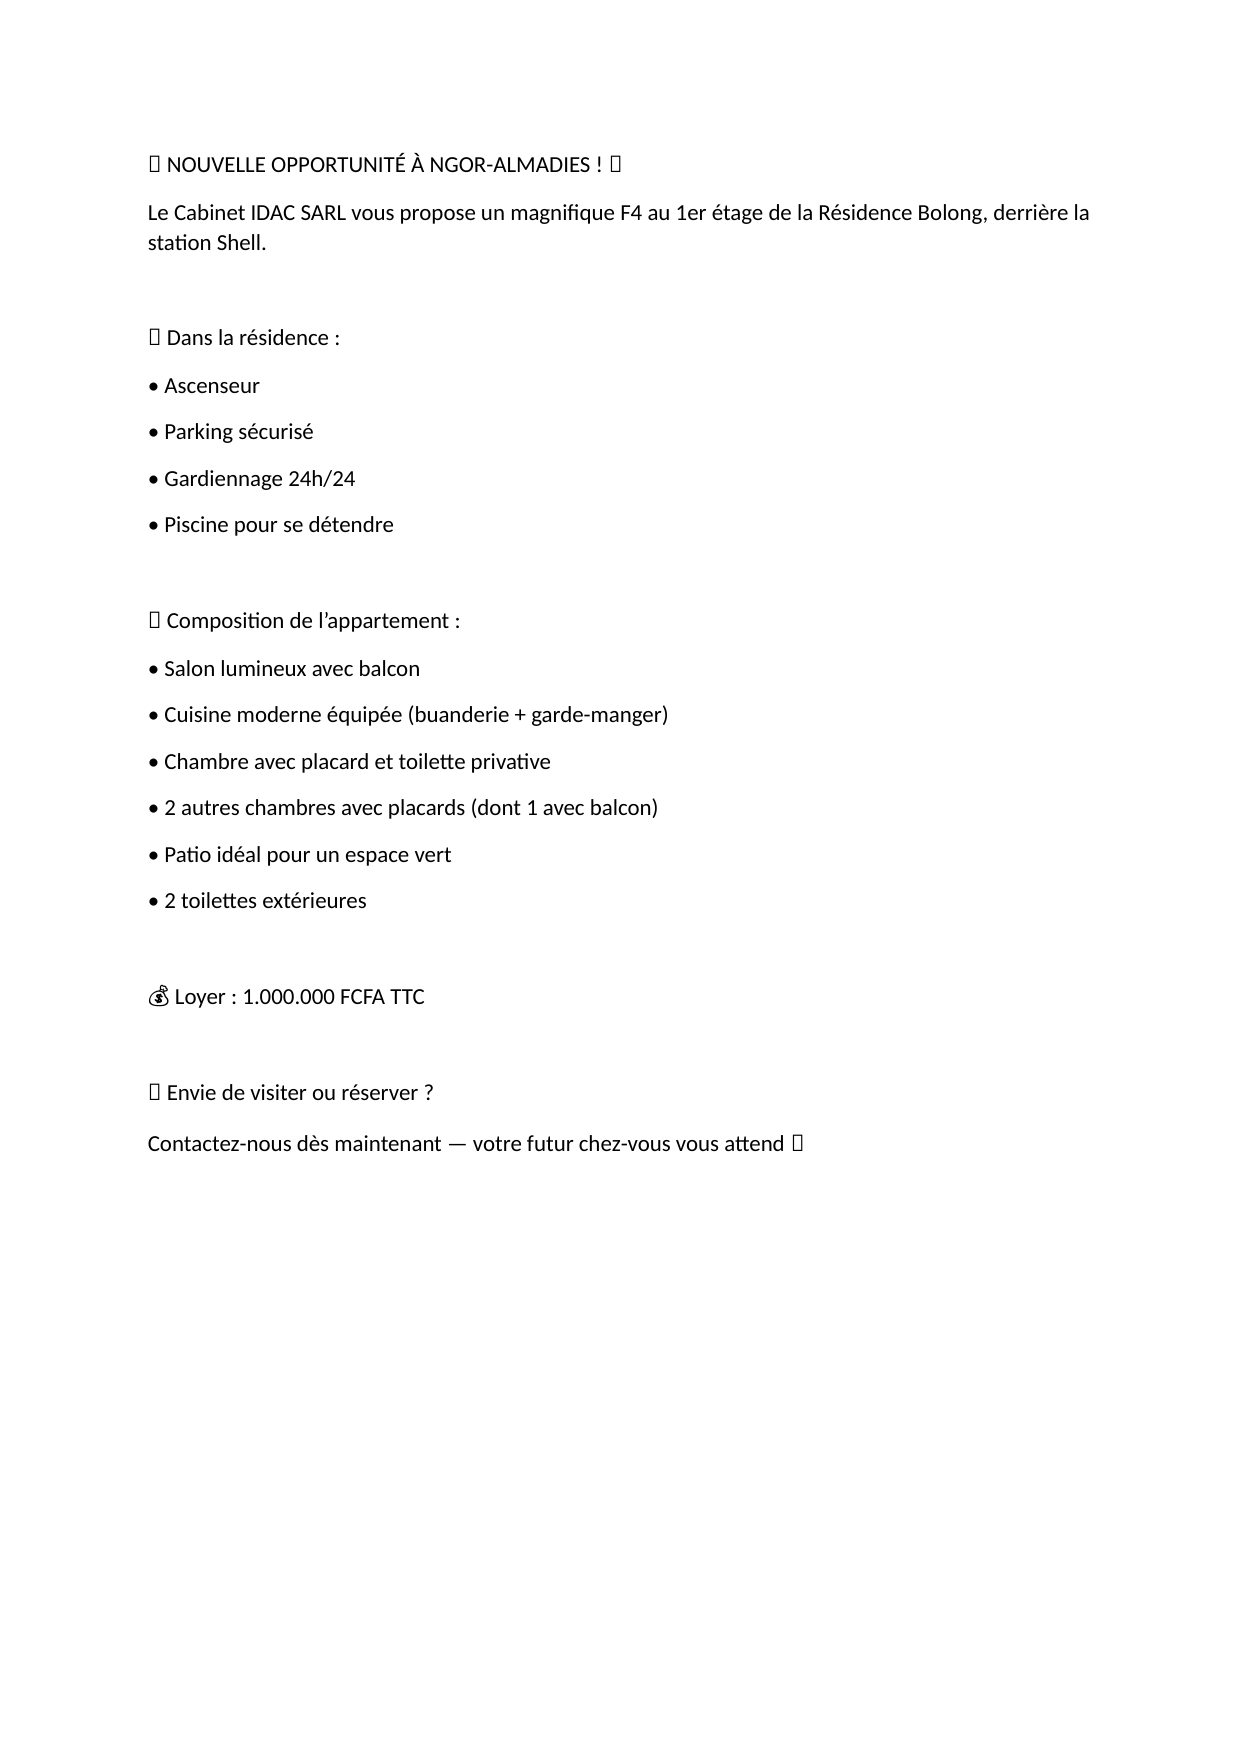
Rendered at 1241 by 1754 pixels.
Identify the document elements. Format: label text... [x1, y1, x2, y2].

text • Piscine pour se détendre [148, 511, 1093, 538]
text 💎 Dans la résidence : [148, 321, 1093, 352]
text • Gardiennage 24h/24 [148, 464, 1093, 492]
text • 2 autres chambres avec placards (dont 1 avec balcon) [148, 793, 1093, 821]
text 💰 Loyer : 1.000.000 FCFA TTC [148, 980, 1093, 1011]
text Le Cabinet IDAC SARL vous propose un magnifique F4 au 1er étage de la Résidence Bolong, derrière la station Shell. [148, 198, 1093, 256]
text • Ascenseur [148, 371, 1093, 399]
text • Cuisine moderne équipée (buanderie + garde-manger) [148, 700, 1093, 728]
text • Parking sécurisé [148, 417, 1093, 445]
text • 2 toilettes extérieures [148, 887, 1093, 914]
text Contactez-nous dès maintenant — votre futur chez-vous vous attend ✨ [148, 1126, 1093, 1158]
text • Salon lumineux avec balcon [148, 654, 1093, 682]
text • Chambre avec placard et toilette privative [148, 747, 1093, 775]
text 🏡 Composition de l’appartement : [148, 604, 1093, 635]
text ✨ NOUVELLE OPPORTUNITÉ À NGOR-ALMADIES ! ✨ [148, 148, 1093, 179]
text 📞 Envie de visiter ou réserver ? [148, 1076, 1093, 1108]
text • Patio idéal pour un espace vert [148, 840, 1093, 868]
